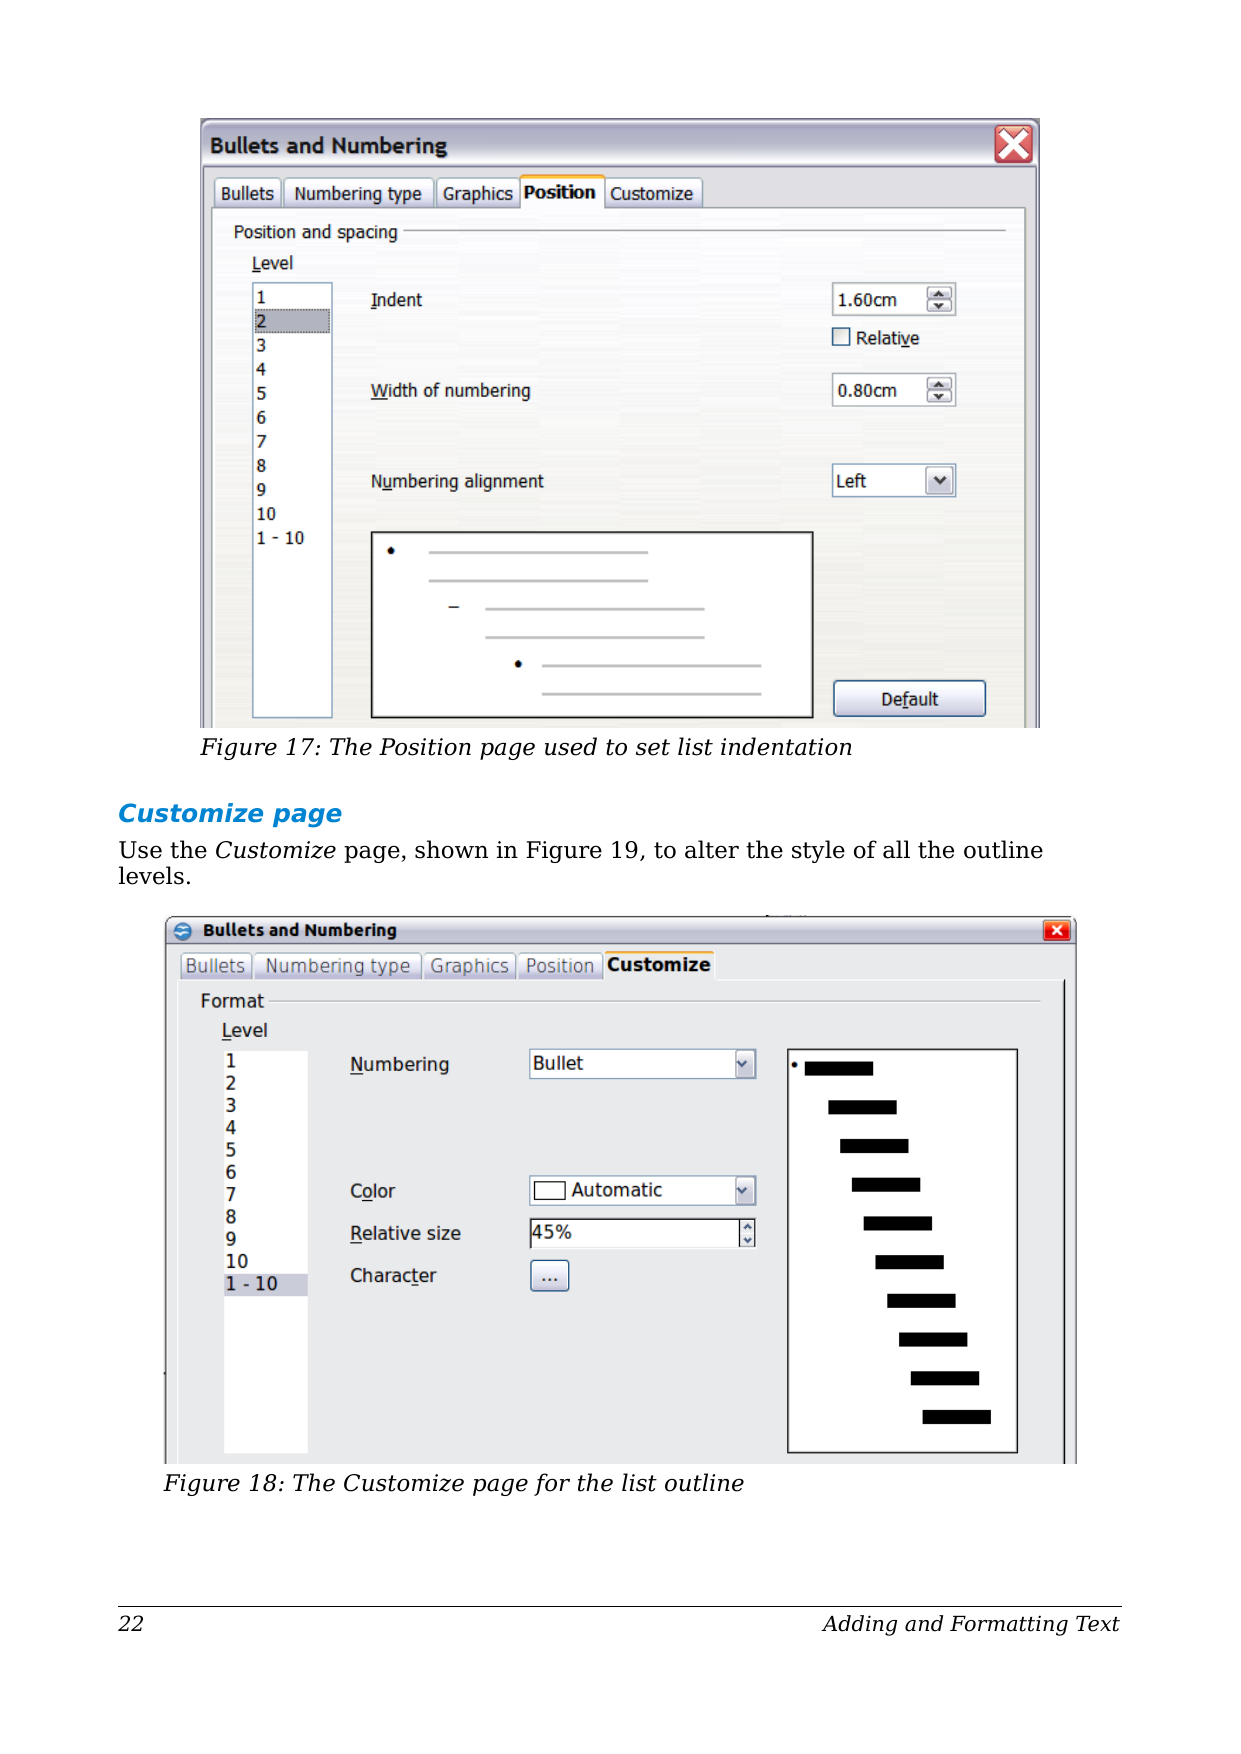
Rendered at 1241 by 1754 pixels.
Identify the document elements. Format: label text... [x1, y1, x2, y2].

text Use the Customize page, shown in Figure 19, to alter the style of all the outline levels. [118, 835, 1122, 890]
picture [200, 118, 1040, 728]
text Figure 17: The Position page used to set list indentation [200, 734, 1040, 761]
text Figure 18: The Customize page for the list outline [163, 1470, 1077, 1496]
picture [163, 915, 1077, 1464]
subtitle Customize page [118, 799, 1122, 828]
